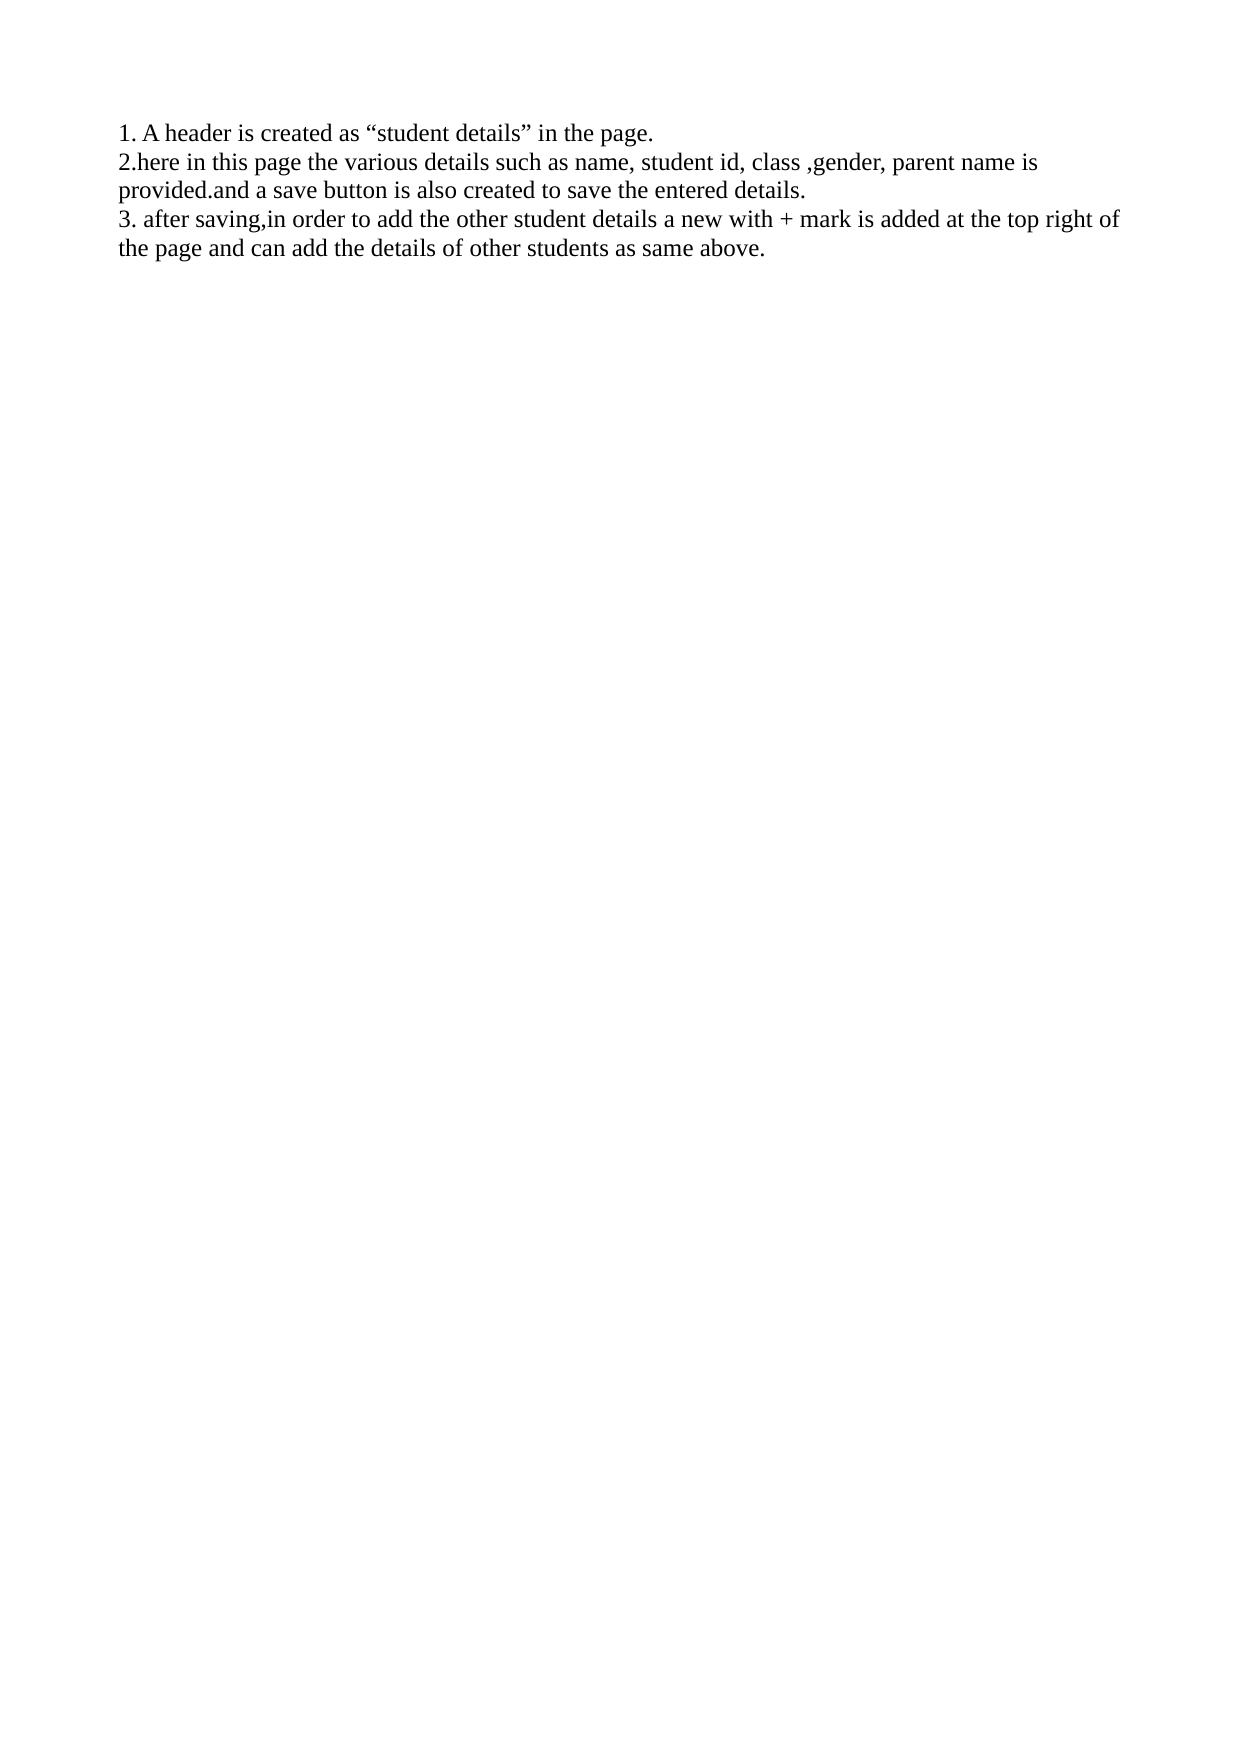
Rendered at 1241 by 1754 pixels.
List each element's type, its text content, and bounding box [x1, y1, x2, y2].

text 2.here in this page the various details such as name, student id, class ,gender, parent name is provided.and a save button is also created to save the entered details. [118, 147, 1122, 204]
text 1. A header is created as “student details” in the page. [118, 118, 1122, 147]
text 3. after saving,in order to add the other student details a new with + mark is added at the top right of the page and can add the details of other students as same above. [118, 204, 1122, 262]
